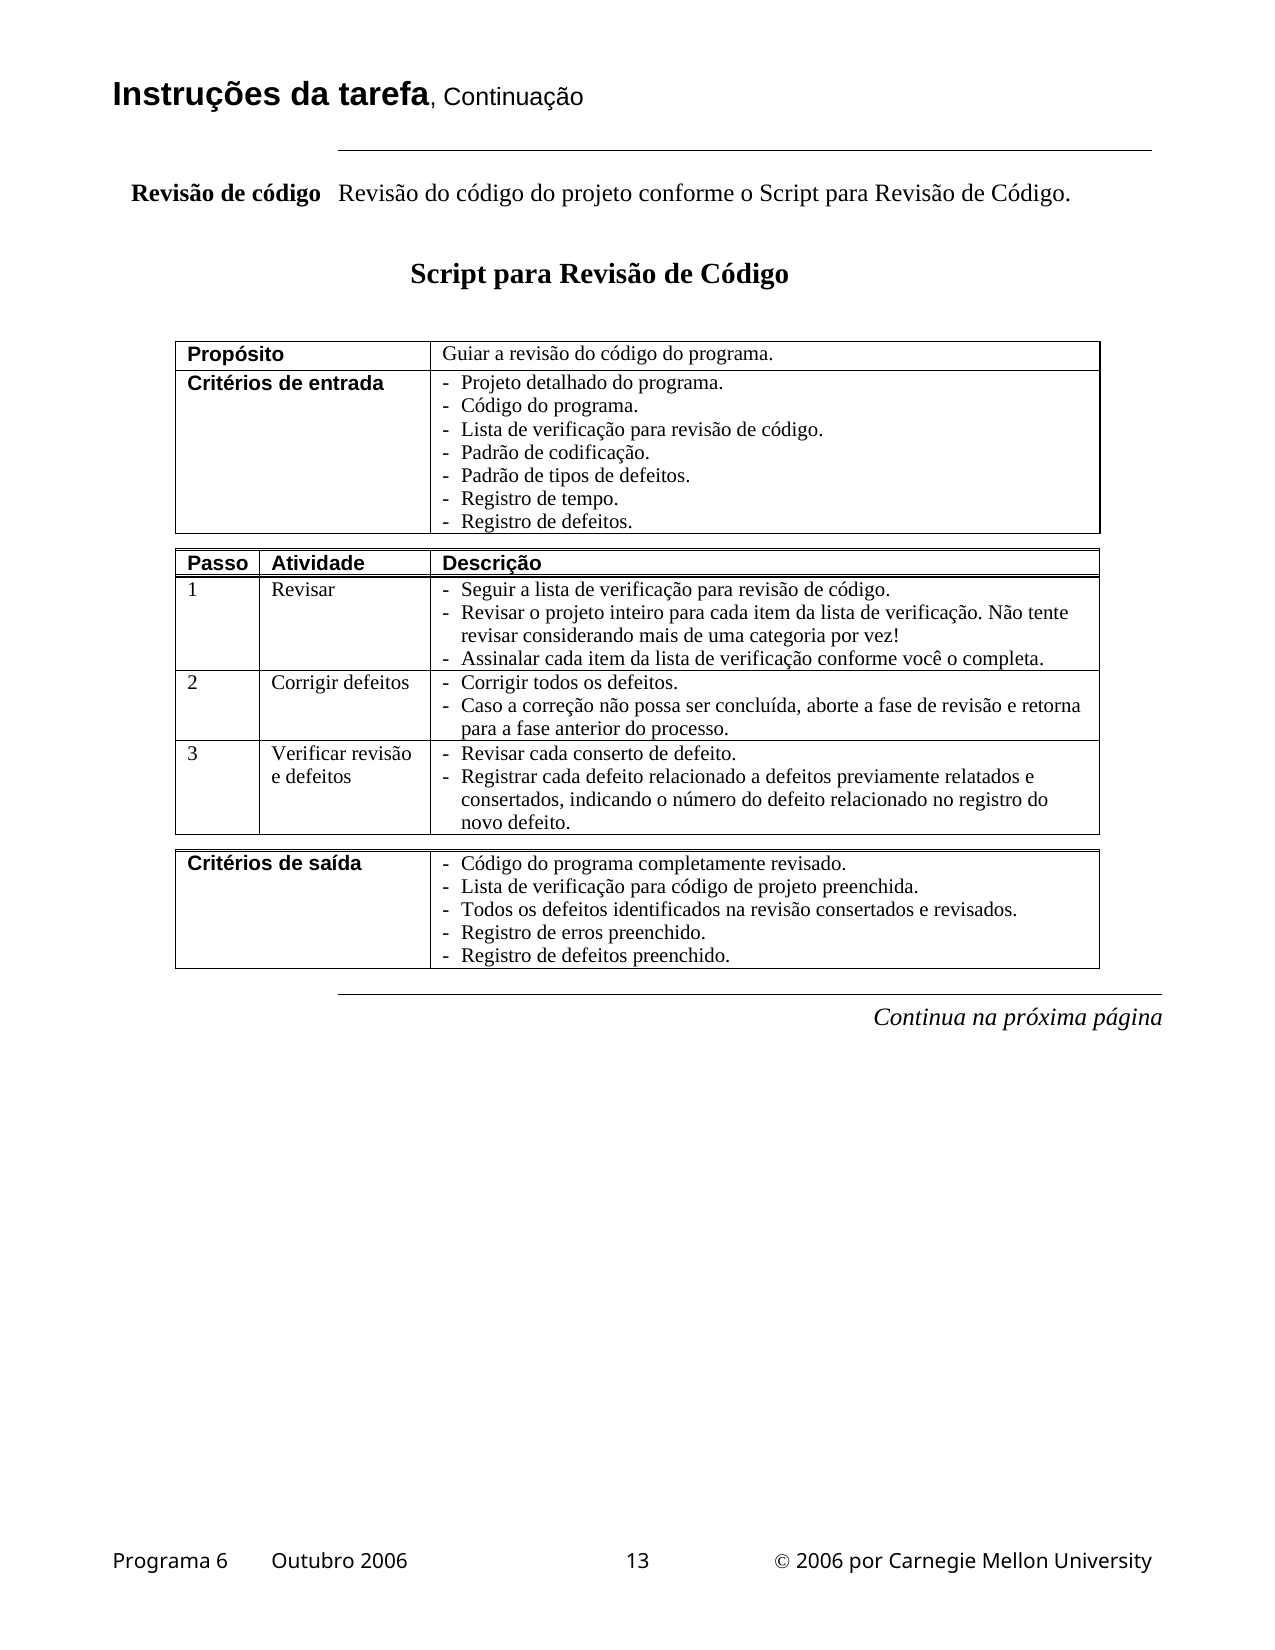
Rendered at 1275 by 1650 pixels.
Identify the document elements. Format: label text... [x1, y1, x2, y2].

table_cell [1101, 370, 1154, 533]
table_cell [101, 341, 175, 370]
table_header Revisão do código do projeto conforme o Script para Revisão de Código. [338, 179, 1154, 207]
table_header Revisão de código [122, 179, 338, 207]
table_cell Propósito [176, 342, 430, 370]
table_header Descrição [431, 551, 1099, 574]
table_cell Revisar cada conserto de defeito. Registrar cada defeito relacionado a defeitos previamente relatados e consertados, indicando o número do defeito relacionado no registro do novo defeito. [431, 741, 1099, 834]
table_cell Revisar [260, 578, 430, 670]
table_cell Corrigir defeitos [260, 671, 430, 740]
table_cell Seguir a lista de verificação para revisão de código. Revisar o projeto inteiro para cada item da lista de verificação. Não tente revisar considerando mais de uma categoria por vez! Assinalar cada item da lista de verificação conforme você o completa. [431, 578, 1099, 670]
table_cell [101, 370, 175, 533]
table_header Critérios de saída [176, 852, 430, 967]
table_header Código do programa completamente revisado. Lista de verificação para código de projeto preenchida. Todos os defeitos identificados na revisão consertados e revisados. Registro de erros preenchido. Registro de defeitos preenchido. [431, 852, 1099, 967]
table_cell Projeto detalhado do programa. Código do programa. Lista de verificação para revisão de código. Padrão de codificação. Padrão de tipos de defeitos. Registro de tempo. Registro de defeitos. [431, 371, 1099, 533]
table_cell [1024, 207, 1154, 341]
table_cell Critérios de entrada [176, 371, 430, 533]
table_header Atividade [260, 551, 430, 574]
table_cell Verificar revisão e defeitos [260, 741, 430, 834]
table_cell Guiar a revisão do código do programa. [431, 342, 1099, 370]
title Instruções da tarefa, Continuação [112, 75, 1162, 112]
table_header [101, 179, 122, 207]
table_cell Script para Revisão de Código [101, 207, 1024, 341]
table_header Passo [176, 551, 259, 574]
table_cell 1 [176, 578, 259, 670]
table_cell [1101, 341, 1154, 370]
table_cell 3 [176, 741, 259, 834]
table_cell 2 [176, 671, 259, 740]
table_cell Corrigir todos os defeitos. Caso a correção não possa ser concluída, aborte a fase de revisão e retorna para a fase anterior do processo. [431, 671, 1099, 740]
text Continua na próxima página [337, 995, 1162, 1031]
